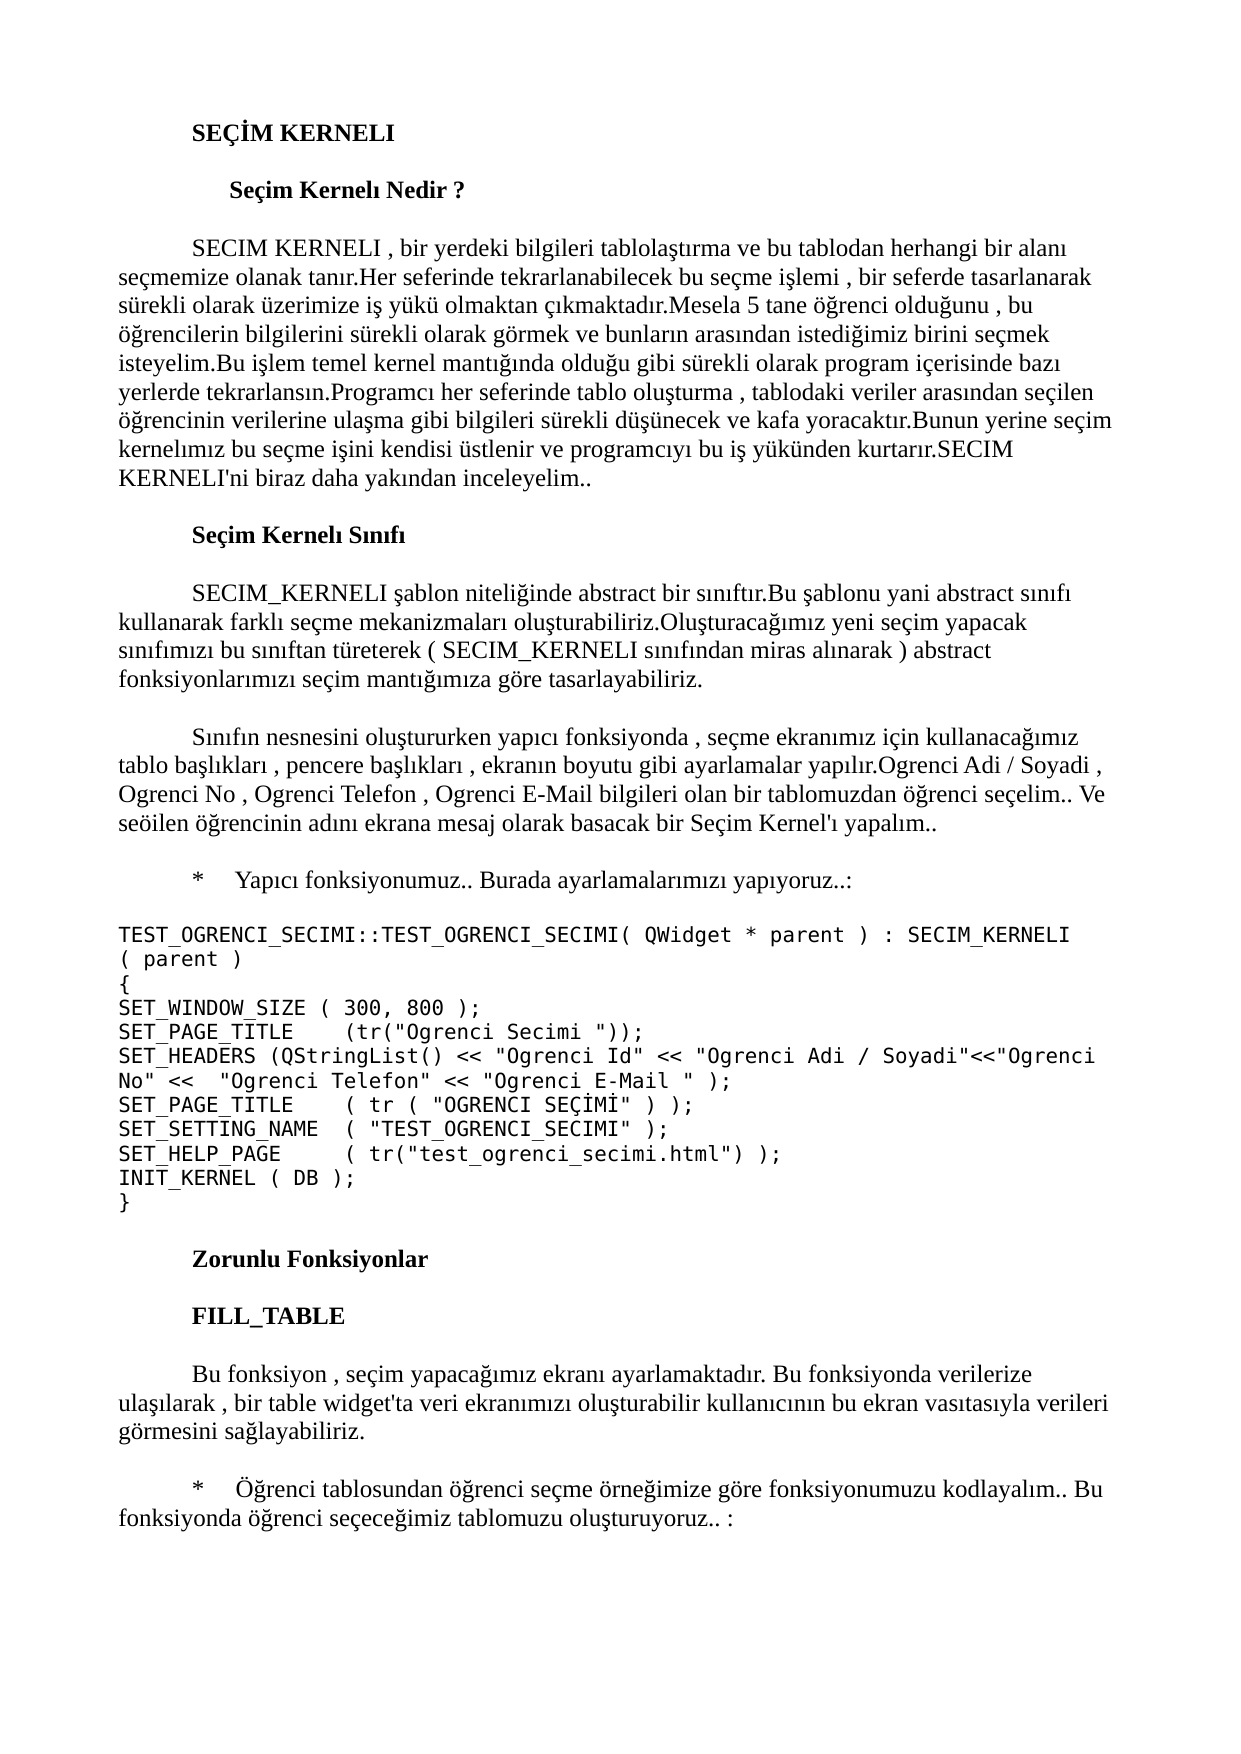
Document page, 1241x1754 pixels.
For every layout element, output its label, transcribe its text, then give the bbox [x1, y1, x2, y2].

text Seçim Kernelı Sınıfı [118, 521, 1122, 549]
text } [118, 1190, 1122, 1214]
text SECIM_KERNELI şablon niteliğinde abstract bir sınıftır.Bu şablonu yani abstract sınıfı kullanarak farklı seçme mekanizmaları oluşturabiliriz.Oluşturacağımız yeni seçim yapacak sınıfımızı bu sınıftan türeterek ( SECIM_KERNELI sınıfından miras alınarak ) abstract fonksiyonlarımızı seçim mantığımıza göre tasarlayabiliriz. [118, 578, 1122, 693]
text SET_PAGE_TITLE (tr("Ogrenci Secimi ")); [118, 1020, 1122, 1044]
text { [118, 972, 1122, 996]
text Sınıfın nesnesini oluştururken yapıcı fonksiyonda , seçme ekranımız için kullanacağımız tablo başlıkları , pencere başlıkları , ekranın boyutu gibi ayarlamalar yapılır.Ogrenci Adi / Soyadi , Ogrenci No , Ogrenci Telefon , Ogrenci E-Mail bilgileri olan bir tablomuzdan öğrenci seçelim.. Ve seöilen öğrencinin adını ekrana mesaj olarak basacak bir Seçim Kernel'ı yapalım.. [118, 722, 1122, 837]
text SET_PAGE_TITLE ( tr ( "OGRENCI SEÇİMİ" ) ); [118, 1093, 1122, 1117]
text SET_SETTING_NAME ( "TEST_OGRENCI_SECIMI" ); [118, 1117, 1122, 1142]
text SEÇİM KERNELI [118, 118, 1122, 147]
text * Öğrenci tablosundan öğrenci seçme örneğimize göre fonksiyonumuzu kodlayalım.. Bu fonksiyonda öğrenci seçeceğimiz tablomuzu oluşturuyoruz.. : [118, 1474, 1122, 1531]
text SECIM KERNELI , bir yerdeki bilgileri tablolaştırma ve bu tablodan herhangi bir alanı seçmemize olanak tanır.Her seferinde tekrarlanabilecek bu seçme işlemi , bir seferde tasarlanarak sürekli olarak üzerimize iş yükü olmaktan çıkmaktadır.Mesela 5 tane öğrenci olduğunu , bu öğrencilerin bilgilerini sürekli olarak görmek ve bunların arasından istediğimiz birini seçmek isteyelim.Bu işlem temel kernel mantığında olduğu gibi sürekli olarak program içerisinde bazı yerlerde tekrarlansın.Programcı her seferinde tablo oluşturma , tablodaki veriler arasından seçilen öğrencinin verilerine ulaşma gibi bilgileri sürekli düşünecek ve kafa yoracaktır.Bunun yerine seçim kernelımız bu seçme işini kendisi üstlenir ve programcıyı bu iş yükünden kurtarır.SECIM KERNELI'ni biraz daha yakından inceleyelim.. [118, 233, 1122, 492]
text SET_HEADERS (QStringList() << "Ogrenci Id" << "Ogrenci Adi / Soyadi"<<"Ogrenci No" << "Ogrenci Telefon" << "Ogrenci E-Mail " ); [118, 1044, 1122, 1093]
text Seçim Kernelı Nedir ? [118, 176, 1122, 204]
text SET_HELP_PAGE ( tr("test_ogrenci_secimi.html") ); [118, 1142, 1122, 1166]
text TEST_OGRENCI_SECIMI::TEST_OGRENCI_SECIMI( QWidget * parent ) : SECIM_KERNELI ( parent ) [118, 923, 1122, 972]
text Bu fonksiyon , seçim yapacağımız ekranı ayarlamaktadır. Bu fonksiyonda verilerize ulaşılarak , bir table widget'ta veri ekranımızı oluşturabilir kullanıcının bu ekran vasıtasıyla verileri görmesini sağlayabiliriz. [118, 1359, 1122, 1445]
text INIT_KERNEL ( DB ); [118, 1166, 1122, 1190]
text Zorunlu Fonksiyonlar [118, 1244, 1122, 1273]
text * Yapıcı fonksiyonumuz.. Burada ayarlamalarımızı yapıyoruz..: [118, 866, 1122, 894]
text FILL_TABLE [118, 1301, 1122, 1330]
text SET_WINDOW_SIZE ( 300, 800 ); [118, 996, 1122, 1020]
